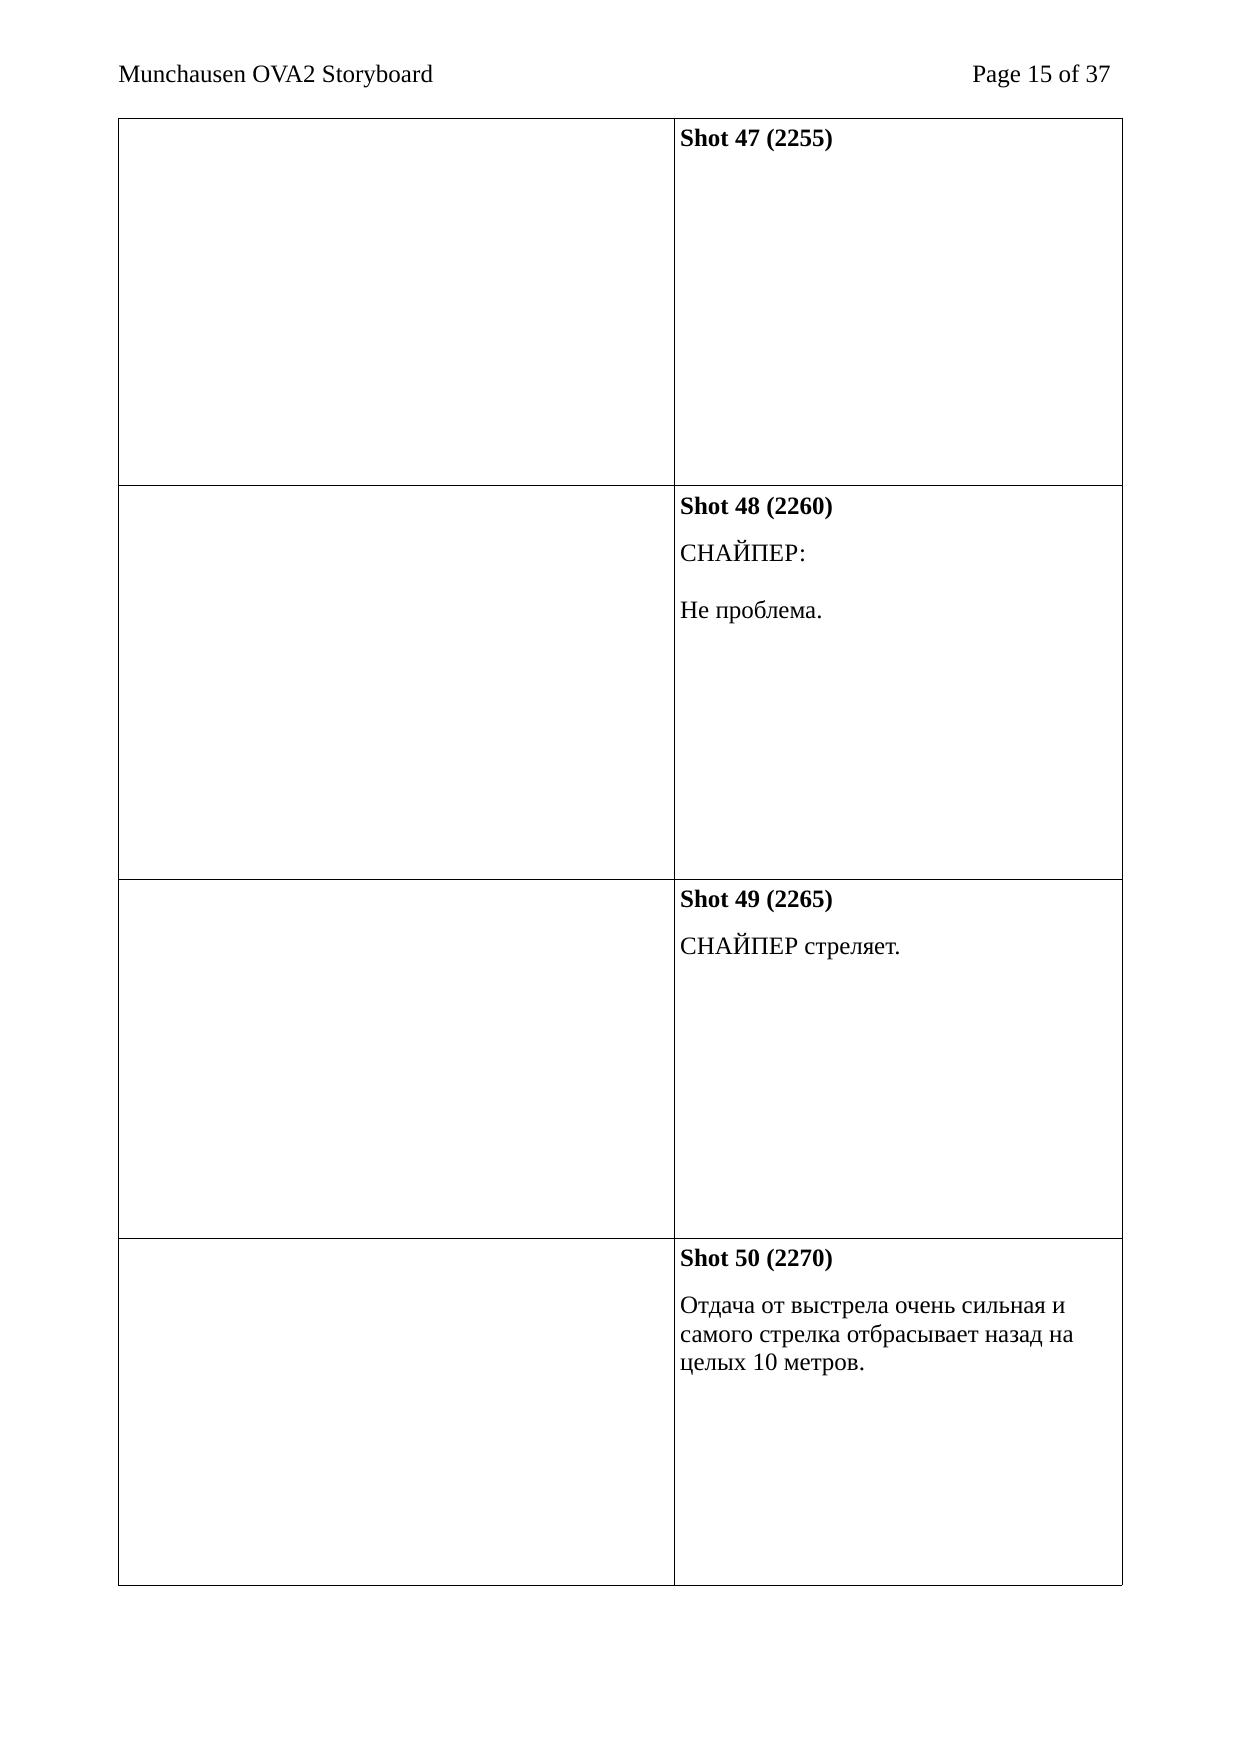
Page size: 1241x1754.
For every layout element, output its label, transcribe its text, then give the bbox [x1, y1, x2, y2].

table_cell Shot 50 (2270) Отдача от выстрела очень сильная и самого стрелка отбрасывает назад на целых 10 метров. [675, 1239, 1122, 1585]
table_cell [119, 1239, 674, 1585]
table_cell Shot 47 (2255) [675, 119, 1122, 485]
table_cell [119, 119, 674, 485]
table_cell [119, 486, 674, 879]
table_cell Shot 48 (2260) СНАЙПЕР: Не проблема. [675, 486, 1122, 879]
table_cell [119, 880, 674, 1238]
table_cell Shot 49 (2265) СНАЙПЕР стреляет. [675, 880, 1122, 1238]
